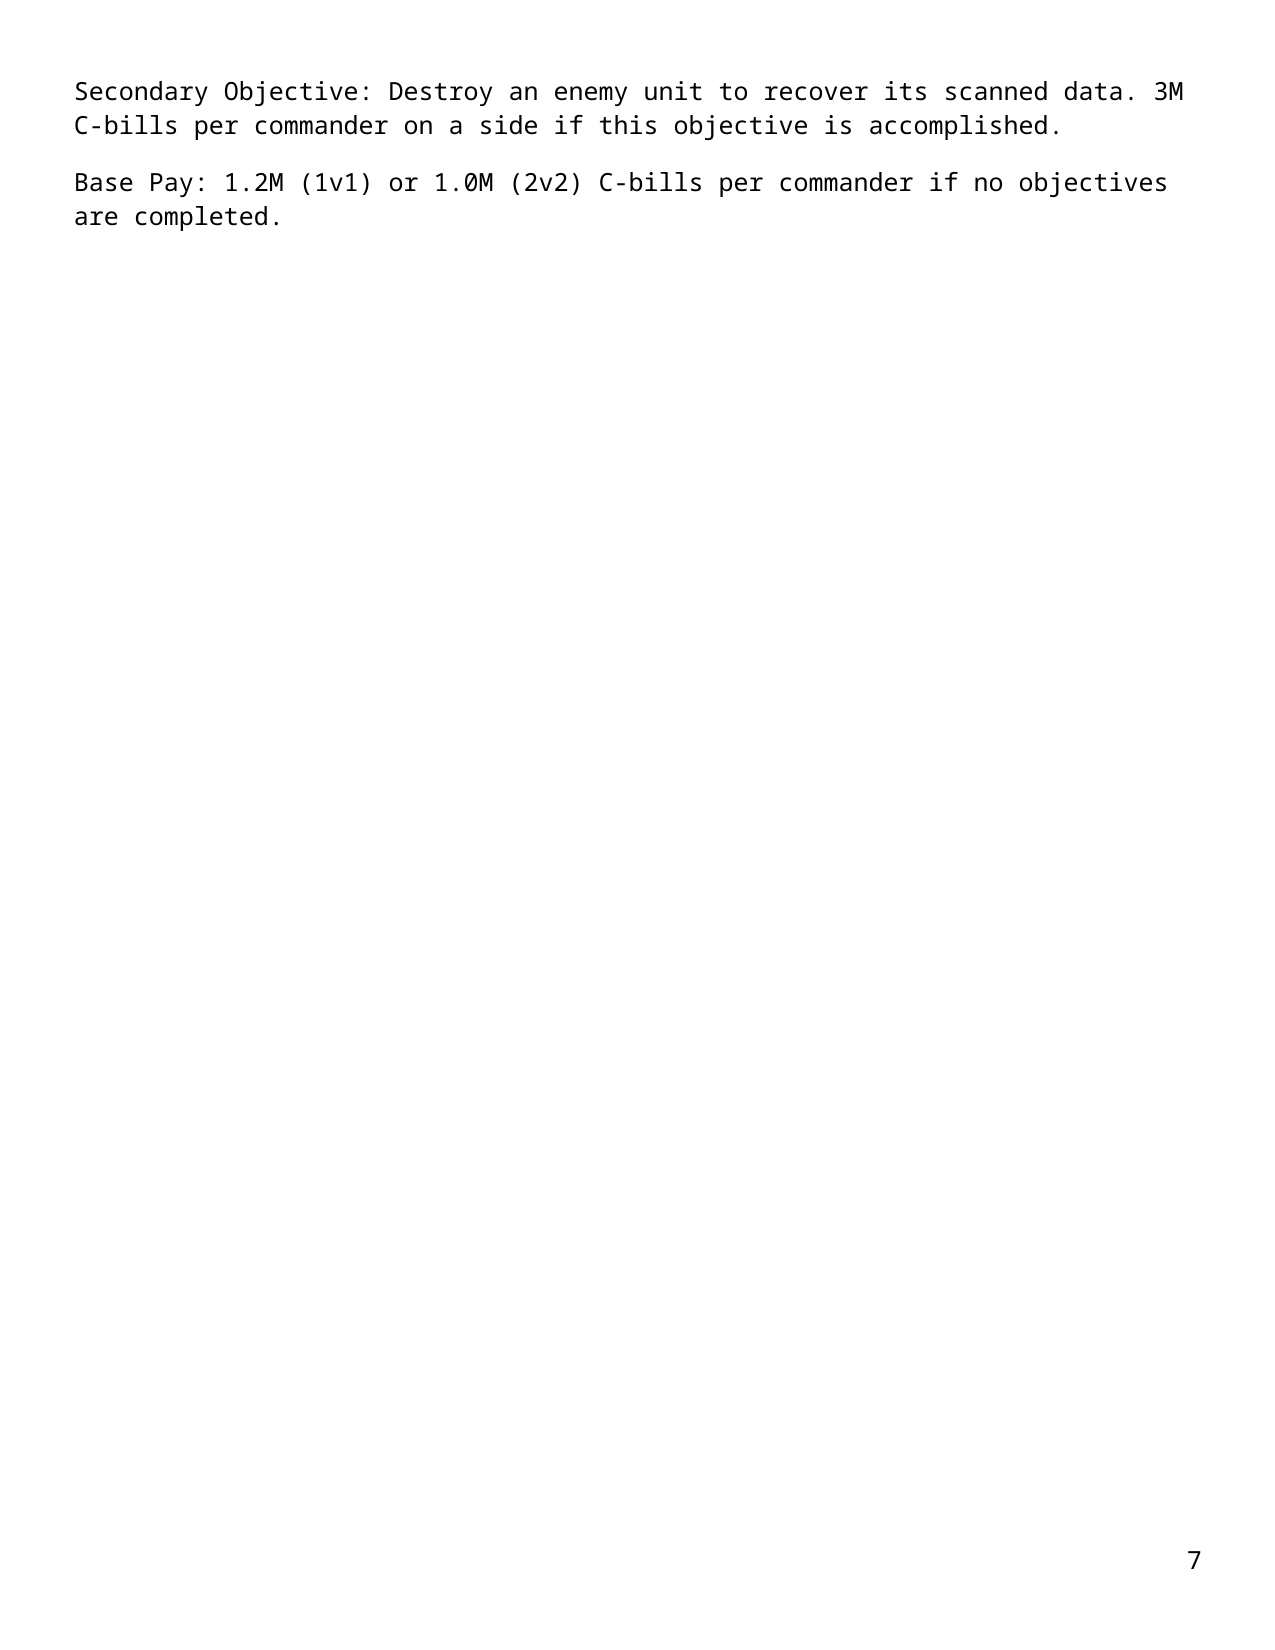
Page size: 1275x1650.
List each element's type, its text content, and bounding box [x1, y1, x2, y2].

text Secondary Objective: Destroy an enemy unit to recover its scanned data. 3M C-bills per commander on a side if this objective is accomplished. [73, 73, 1201, 142]
text Base Pay: 1.2M (1v1) or 1.0M (2v2) C-bills per commander if no objectives are completed. [73, 164, 1201, 232]
